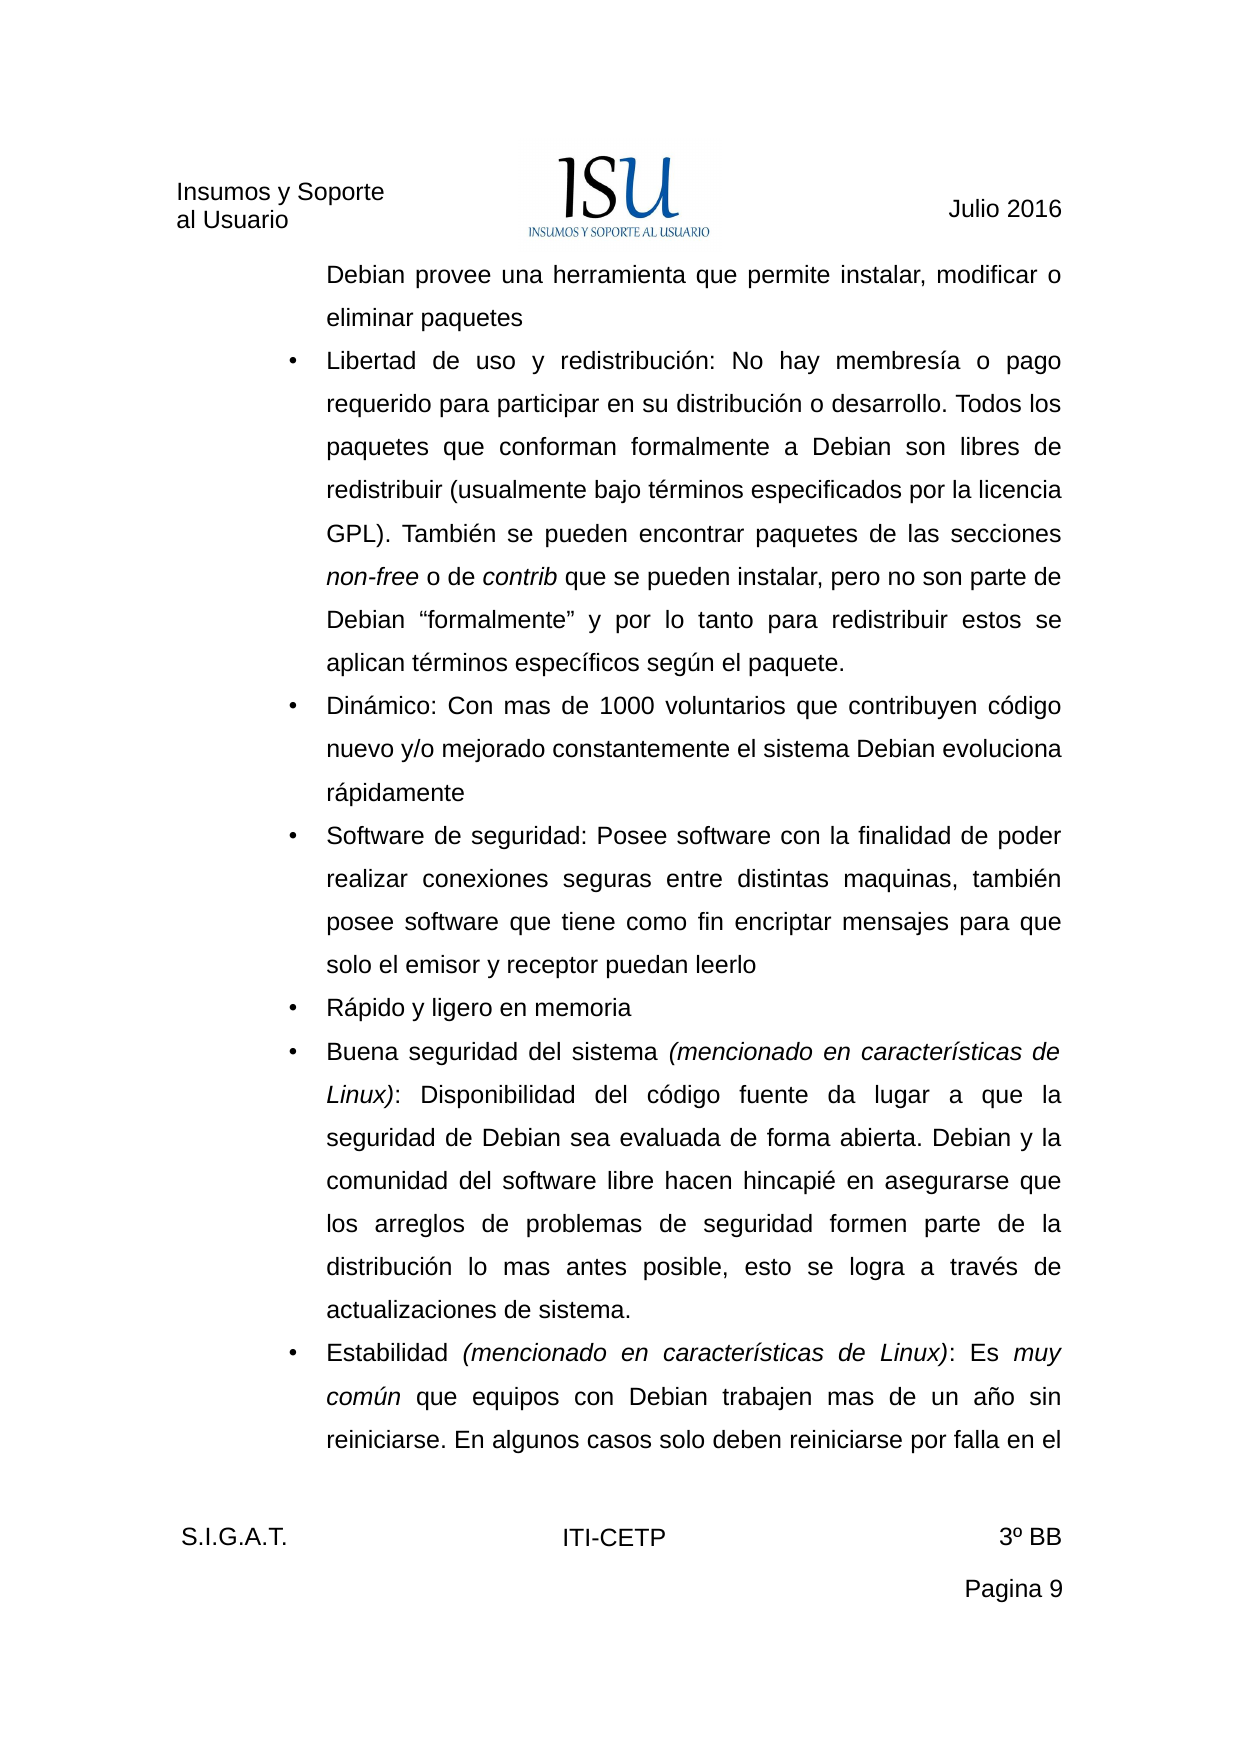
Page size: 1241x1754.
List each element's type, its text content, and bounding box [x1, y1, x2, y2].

list Buena seguridad del sistema (mencionado en características de Linux): Disponibilidad del código fuente da lugar a que la seguridad de Debian sea evaluada de forma abierta. Debian y la comunidad del software libre hacen hincapié en asegurarse que los arreglos de problemas de seguridad formen parte de la distribución lo mas antes posible, esto se logra a través de actualizaciones de sistema. [288, 1036, 1063, 1324]
list Debian provee una herramienta que permite instalar, modificar o eliminar paquetes [288, 260, 1063, 332]
list Dinámico: Con mas de 1000 voluntarios que contribuyen código nuevo y/o mejorado constantemente el sistema Debian evoluciona rápidamente [288, 691, 1063, 806]
picture [517, 138, 723, 252]
list Software de seguridad: Posee software con la finalidad de poder realizar conexiones seguras entre distintas maquinas, también posee software que tiene como fin encriptar mensajes para que solo el emisor y receptor puedan leerlo [288, 821, 1063, 979]
list Libertad de uso y redistribución: No hay membresía o pago requerido para participar en su distribución o desarrollo. Todos los paquetes que conforman formalmente a Debian son libres de redistribuir (usualmente bajo términos especificados por la licencia GPL). También se pueden encontrar paquetes de las secciones non-free o de contrib que se pueden instalar, pero no son parte de Debian “formalmente” y por lo tanto para redistribuir estos se aplican términos específicos según el paquete. [288, 346, 1063, 677]
list Estabilidad (mencionado en características de Linux): Es muy común que equipos con Debian trabajen mas de un año sin reiniciarse. En algunos casos solo deben reiniciarse por falla en el [288, 1338, 1063, 1453]
list Rápido y ligero en memoria [288, 993, 1063, 1022]
